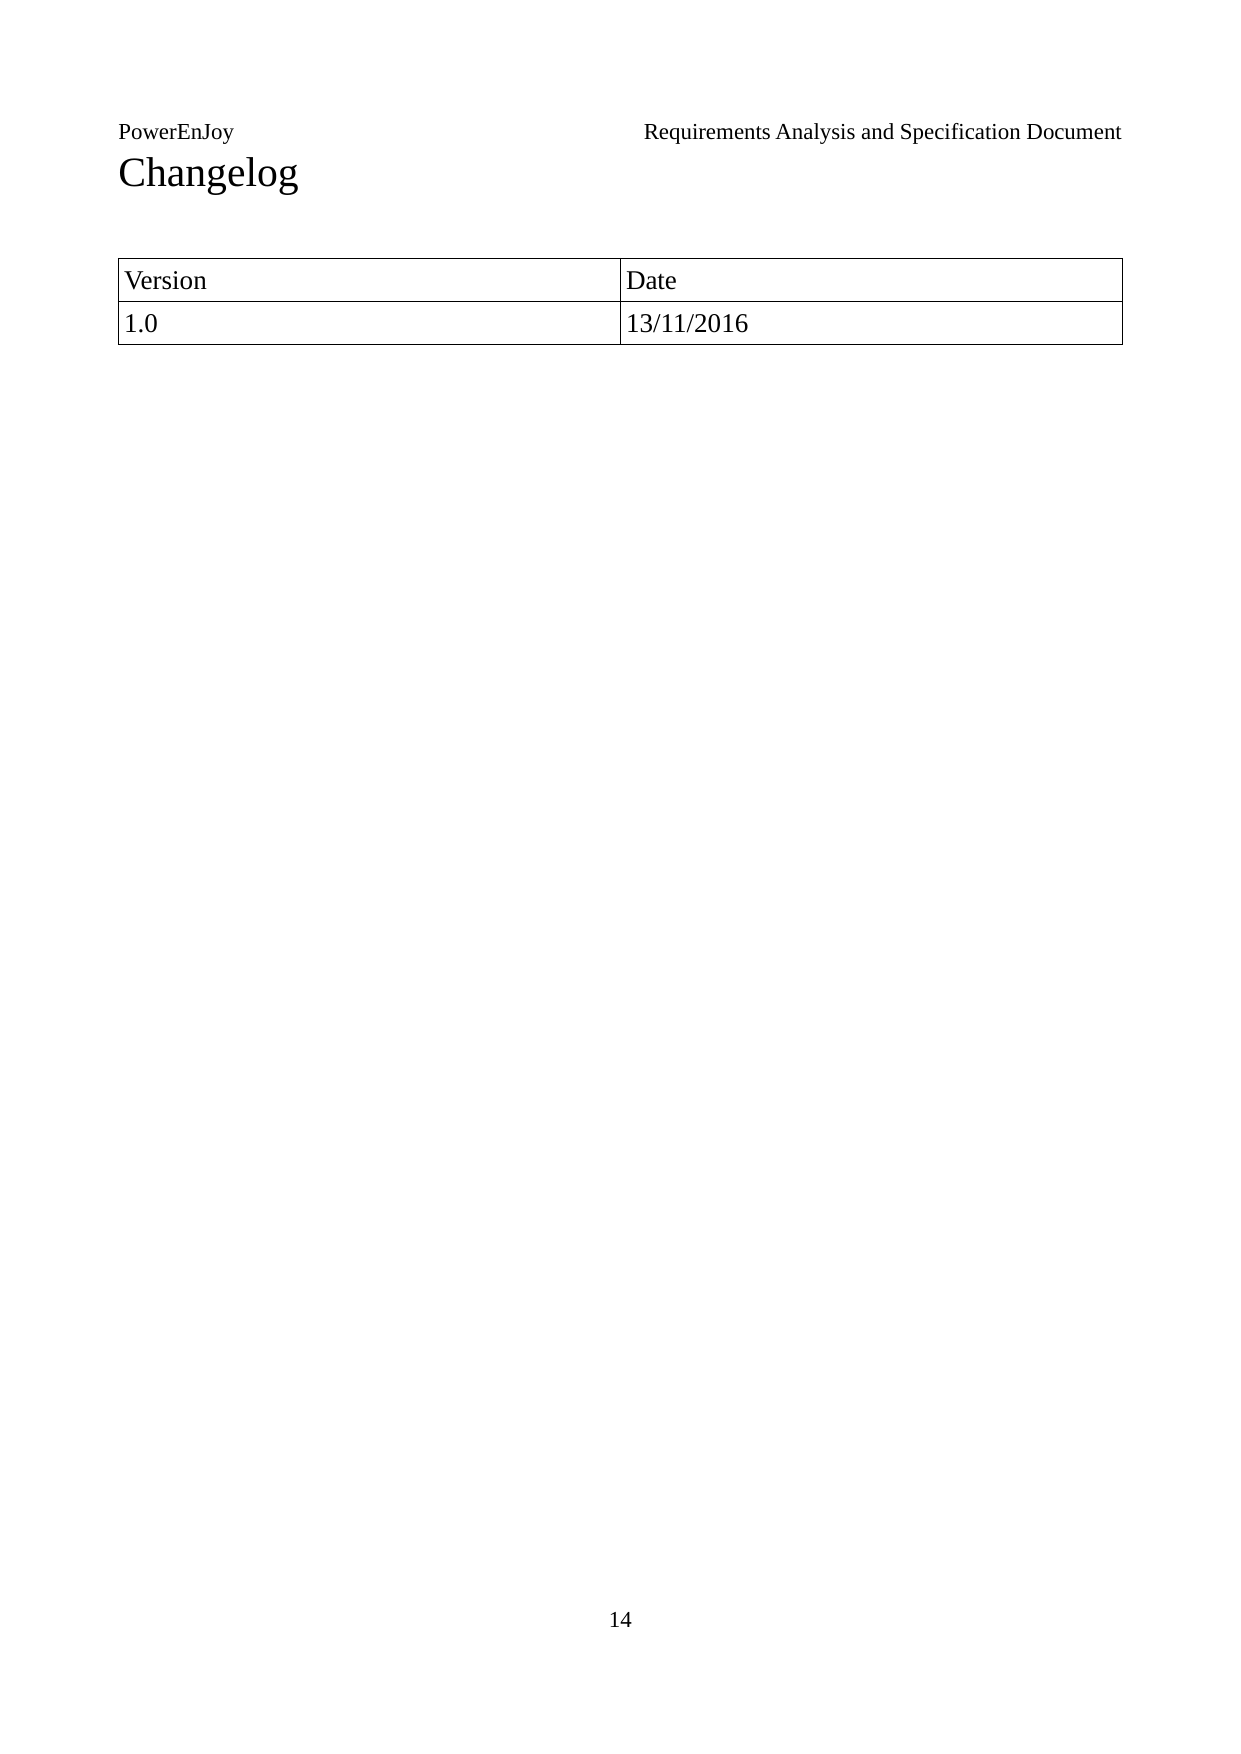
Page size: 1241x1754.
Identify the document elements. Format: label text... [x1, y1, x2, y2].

table_cell 1.0 [119, 302, 620, 344]
table_header Version [119, 259, 620, 301]
text Changelog [118, 148, 1122, 196]
table_cell 13/11/2016 [621, 302, 1122, 344]
table_header Date [621, 259, 1122, 301]
